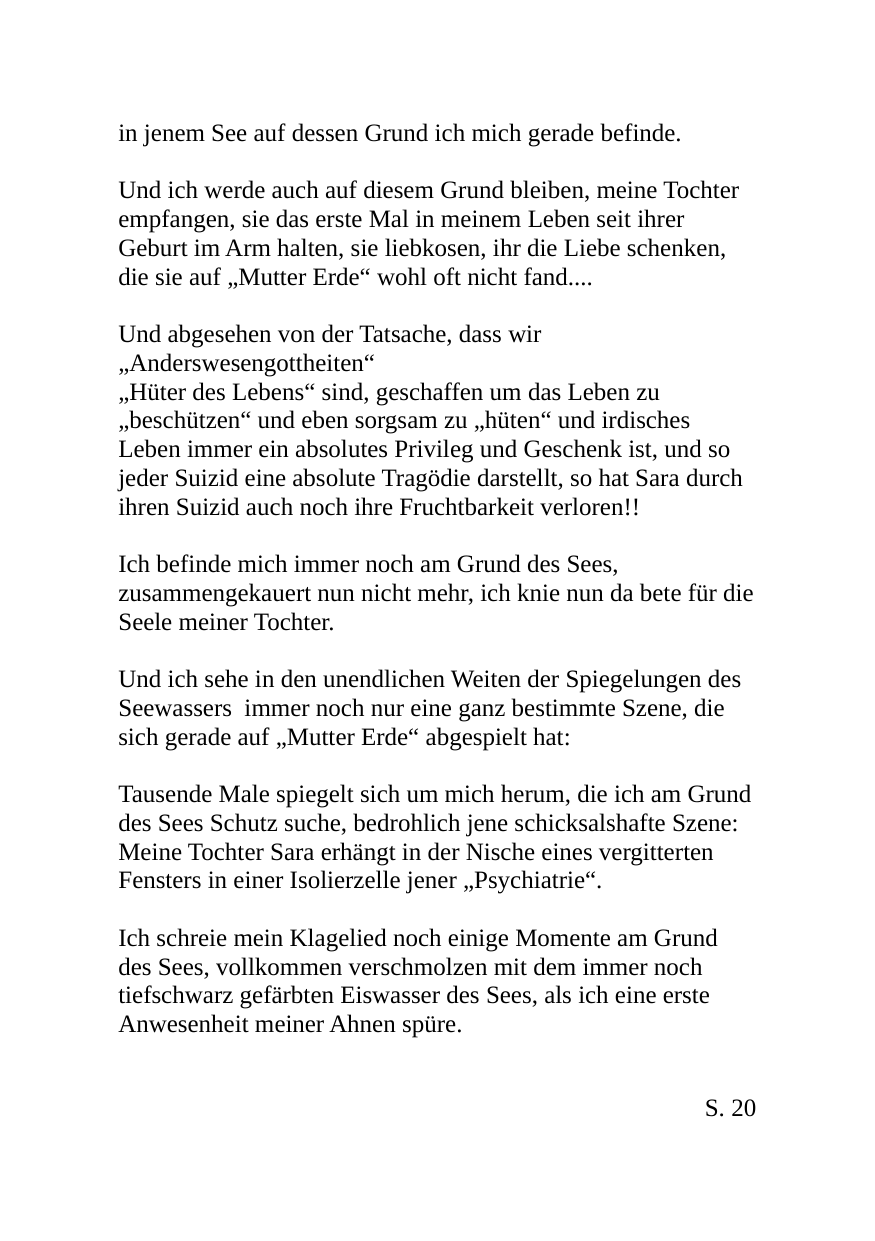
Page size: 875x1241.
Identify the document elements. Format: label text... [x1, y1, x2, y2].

text Und ich werde auch auf diesem Grund bleiben, meine Tochter empfangen, sie das erste Mal in meinem Leben seit ihrer Geburt im Arm halten, sie liebkosen, ihr die Liebe schenken, die sie auf „Mutter Erde“ wohl oft nicht fand.... [118, 176, 756, 291]
text Tausende Male spiegelt sich um mich herum, die ich am Grund des Sees Schutz suche, bedrohlich jene schicksalshafte Szene: Meine Tochter Sara erhängt in der Nische eines vergitterten Fensters in einer Isolierzelle jener „Psychiatrie“. [118, 779, 756, 894]
text Ich befinde mich immer noch am Grund des Sees, zusammengekauert nun nicht mehr, ich knie nun da bete für die Seele meiner Tochter. [118, 549, 756, 636]
text Und abgesehen von der Tatsache, dass wir „Anderswesengottheiten“ [118, 319, 756, 377]
text Und ich sehe in den unendlichen Weiten der Spiegelungen des Seewassers immer noch nur eine ganz bestimmte Szene, die sich gerade auf „Mutter Erde“ abgespielt hat: [118, 664, 756, 751]
text in jenem See auf dessen Grund ich mich gerade befinde. [118, 118, 756, 147]
text „Hüter des Lebens“ sind, geschaffen um das Leben zu „beschützen“ und eben sorgsam zu „hüten“ und irdisches Leben immer ein absolutes Privileg und Geschenk ist, und so jeder Suizid eine absolute Tragödie darstellt, so hat Sara durch ihren Suizid auch noch ihre Fruchtbarkeit verloren!! [118, 377, 756, 521]
text Ich schreie mein Klagelied noch einige Momente am Grund des Sees, vollkommen verschmolzen mit dem immer noch tiefschwarz gefärbten Eiswasser des Sees, als ich eine erste Anwesenheit meiner Ahnen spüre. [118, 923, 756, 1038]
